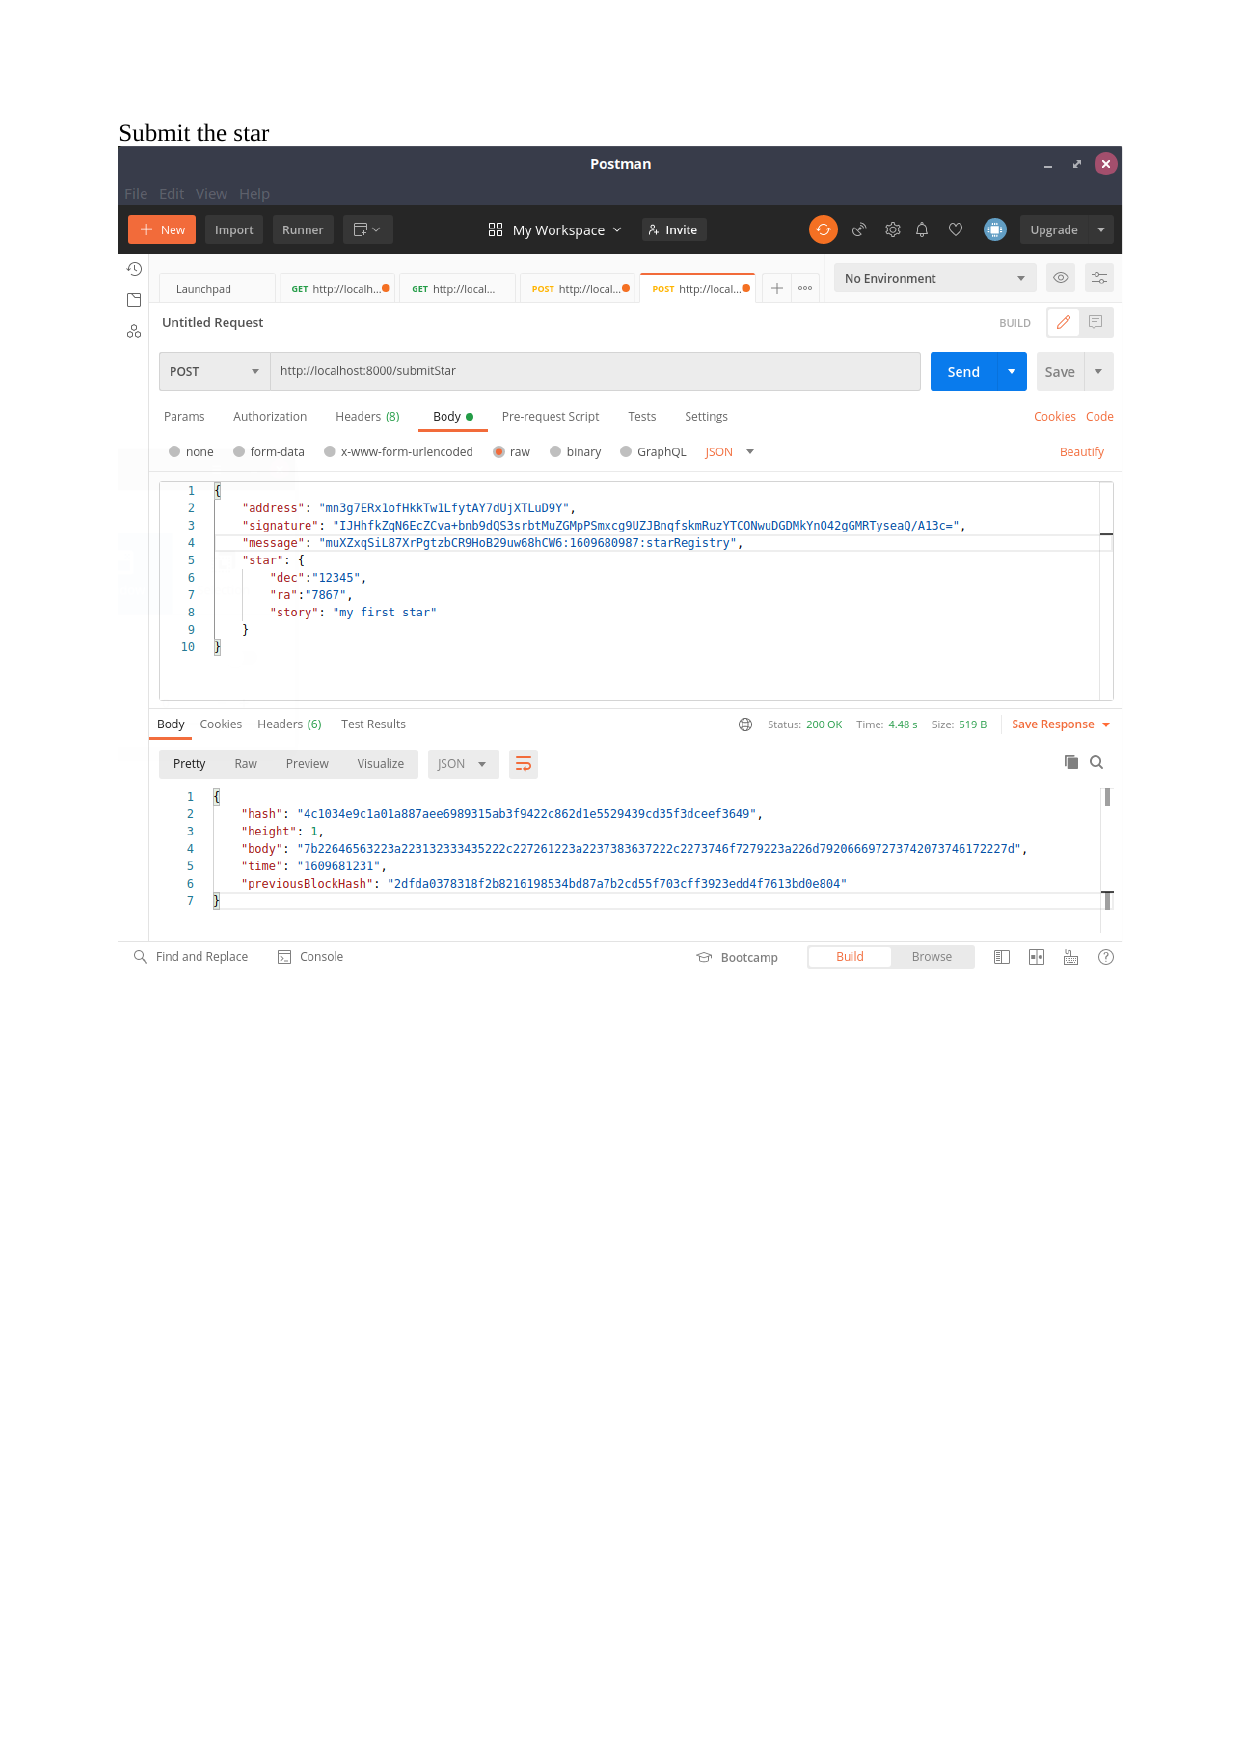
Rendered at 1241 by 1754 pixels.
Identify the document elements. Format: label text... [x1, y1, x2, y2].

picture [118, 146, 1123, 972]
text Submit the star [118, 118, 1122, 146]
